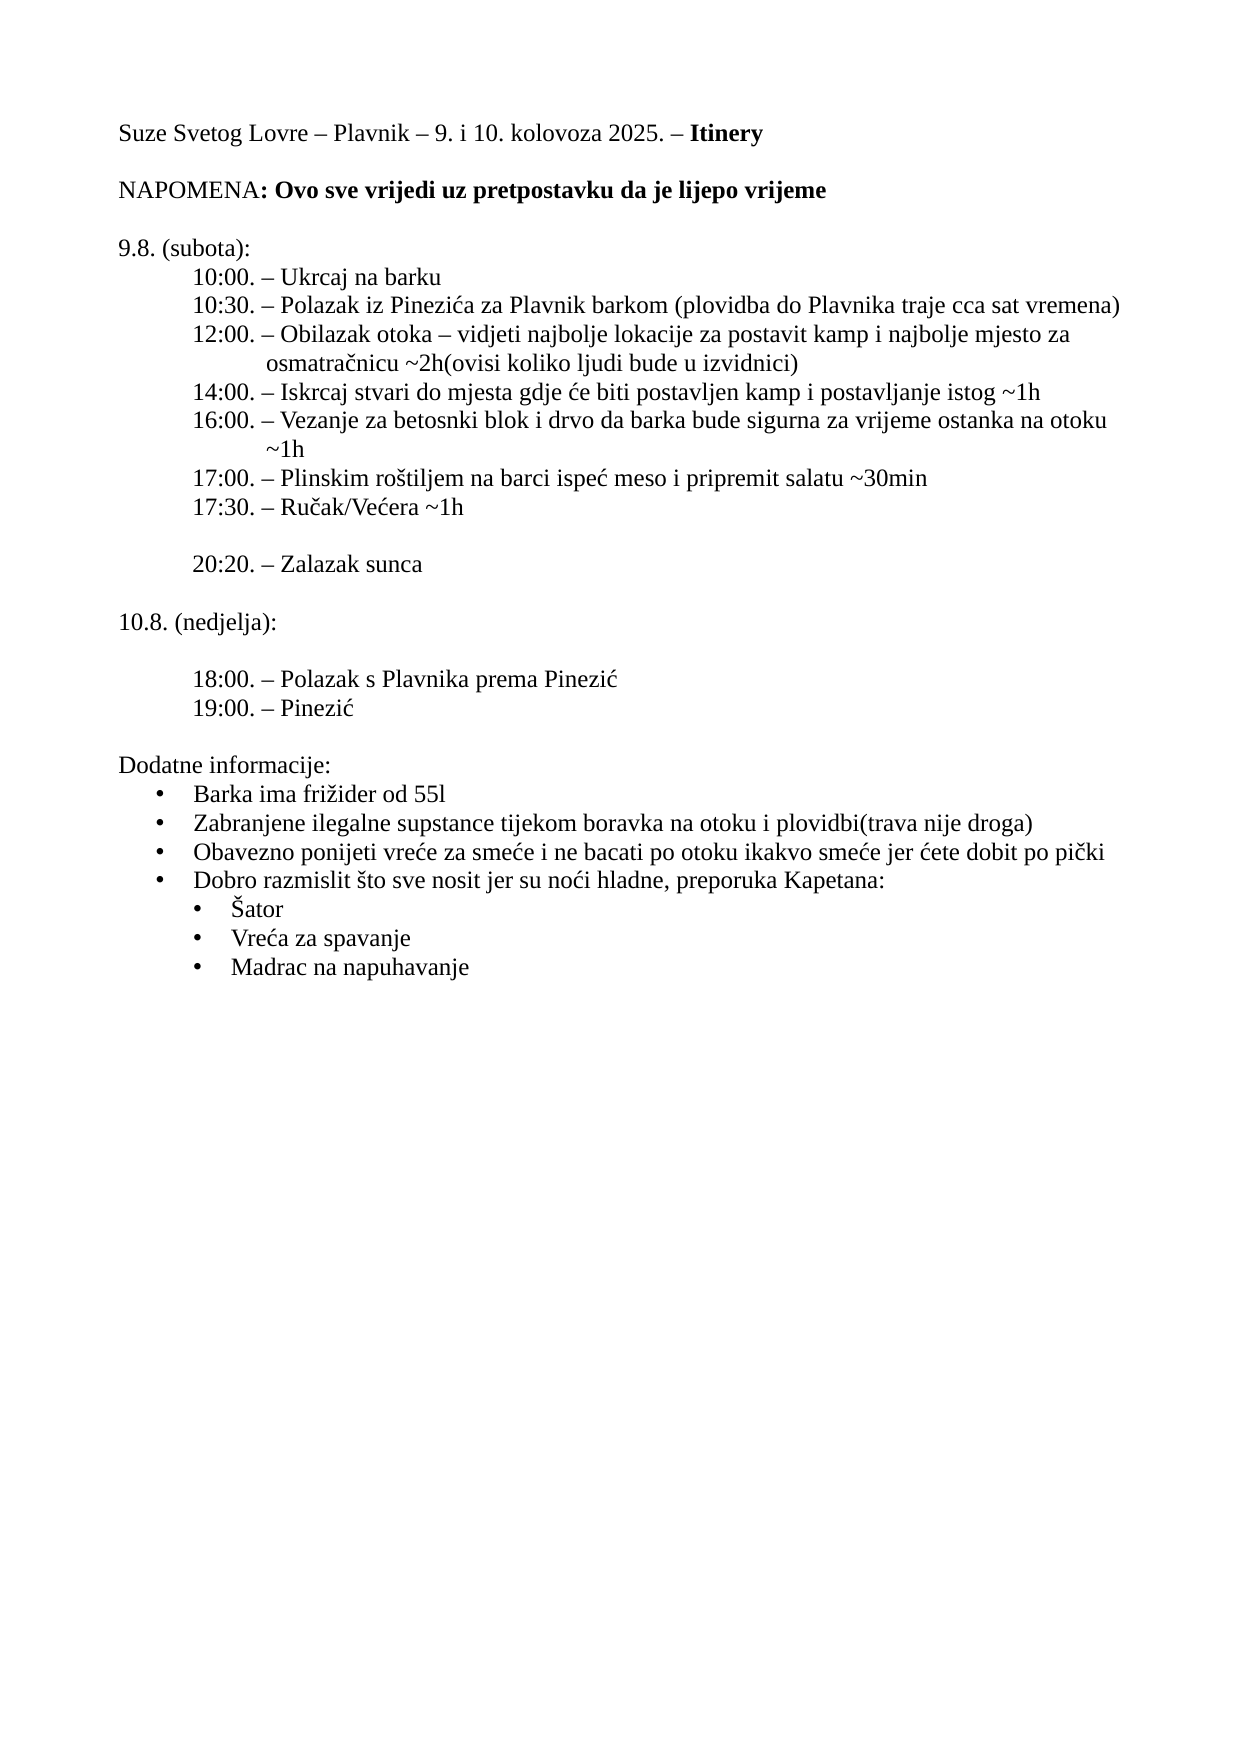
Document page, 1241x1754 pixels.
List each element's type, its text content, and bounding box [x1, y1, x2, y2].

text 12:00. – Obilazak otoka – vidjeti najbolje lokacije za postavit kamp i najbolje mjesto za osmatračnicu ~2h(ovisi koliko ljudi bude u izvidnici) [118, 319, 1122, 377]
text 9.8. (subota): [118, 233, 1122, 262]
text 10:30. – Polazak iz Pinezića za Plavnik barkom (plovidba do Plavnika traje cca sat vremena) [118, 291, 1122, 319]
text 14:00. – Iskrcaj stvari do mjesta gdje će biti postavljen kamp i postavljanje istog ~1h [118, 377, 1122, 406]
list Vreća za spavanje [193, 923, 1122, 952]
list Zabranjene ilegalne supstance tijekom boravka na otoku i plovidbi(trava nije droga) [156, 808, 1122, 837]
text 20:20. – Zalazak sunca [118, 549, 1122, 578]
text 18:00. – Polazak s Plavnika prema Pinezić [118, 664, 1122, 693]
text 17:00. – Plinskim roštiljem na barci ispeć meso i pripremit salatu ~30min [118, 463, 1122, 492]
text 17:30. – Ručak/Većera ~1h [118, 492, 1122, 521]
text 10.8. (nedjelja): [118, 607, 1122, 636]
text Dodatne informacije: [118, 751, 1122, 779]
text 16:00. – Vezanje za betosnki blok i drvo da barka bude sigurna za vrijeme ostanka na otoku ~1h [118, 406, 1122, 463]
list Obavezno ponijeti vreće za smeće i ne bacati po otoku ikakvo smeće jer ćete dobit po pički [156, 837, 1122, 866]
list Barka ima frižider od 55l [156, 779, 1122, 808]
text Suze Svetog Lovre – Plavnik – 9. i 10. kolovoza 2025. – Itinery [118, 118, 1122, 147]
text NAPOMENA: Ovo sve vrijedi uz pretpostavku da je lijepo vrijeme [118, 176, 1122, 204]
list Madrac na napuhavanje [193, 952, 1122, 981]
text 10:00. – Ukrcaj na barku [118, 262, 1122, 291]
list Šator [193, 894, 1122, 923]
text 19:00. – Pinezić [118, 693, 1122, 722]
list Dobro razmislit što sve nosit jer su noći hladne, preporuka Kapetana: [156, 866, 1122, 894]
